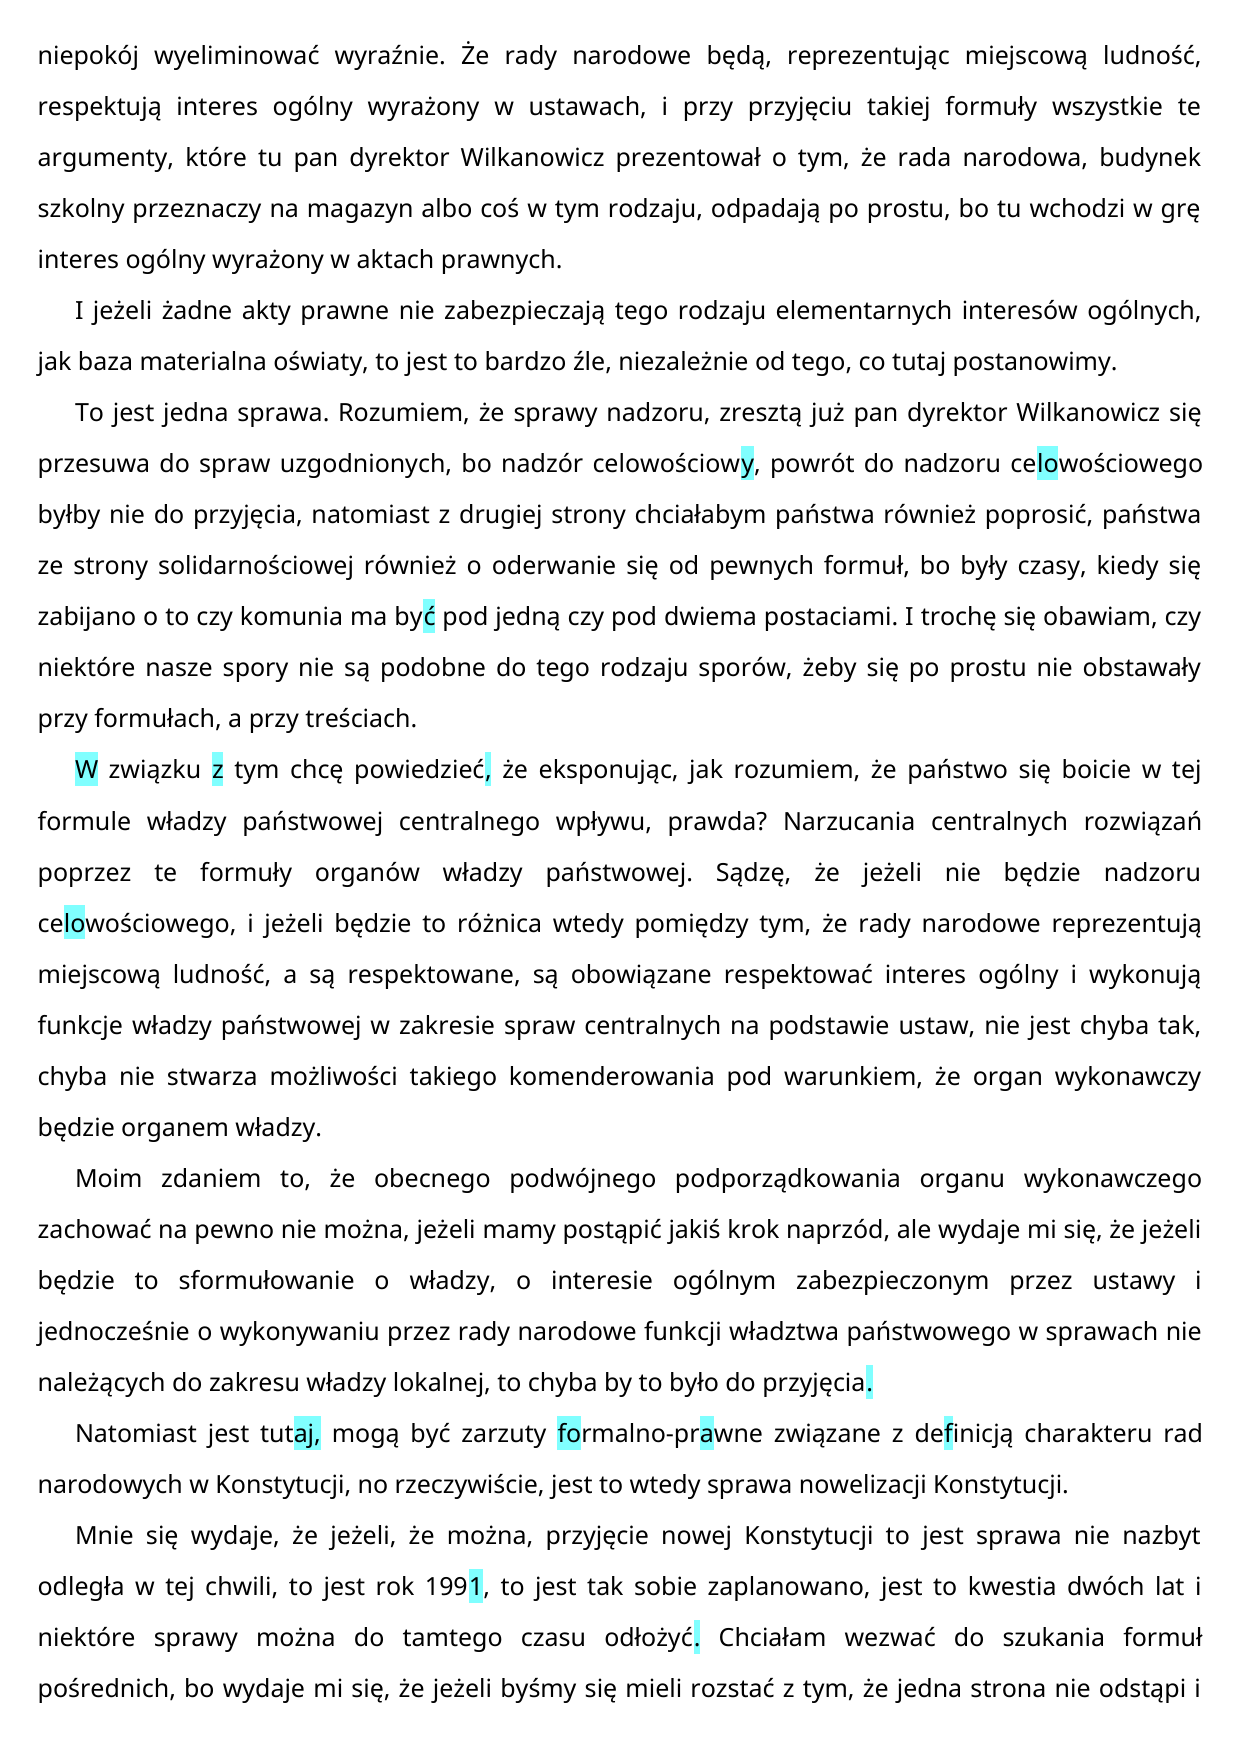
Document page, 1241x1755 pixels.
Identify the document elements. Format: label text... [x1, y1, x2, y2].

text Natomiast jest tutaj, mogą być zarzuty formalno-prawne związane z definicją charakteru rad narodowych w Konstytucji, no rzeczywiście, jest to wtedy sprawa nowelizacji Konstytucji. [37, 1416, 1203, 1501]
text Mnie się wydaje, że jeżeli, że można, przyjęcie nowej Konstytucji to jest sprawa nie nazbyt odległa w tej chwili, to jest rok 1991, to jest tak sobie zaplanowano, jest to kwestia dwóch lat i niektóre sprawy można do tamtego czasu odłożyć. Chciałam wezwać do szukania formuł pośrednich, bo wydaje mi się, że jeżeli byśmy się mieli rozstać z tym, że jedna strona nie odstąpi i [37, 1518, 1203, 1705]
text I jeżeli żadne akty prawne nie zabezpieczają tego rodzaju elementarnych interesów ogólnych, jak baza materialna oświaty, to jest to bardzo źle, niezależnie od tego, co tutaj postanowimy. [37, 293, 1203, 378]
text niepokój wyeliminować wyraźnie. Że rady narodowe będą, reprezentując miejscową ludność, respektują interes ogólny wyrażony w ustawach, i przy przyjęciu takiej formuły wszystkie te argumenty, które tu pan dyrektor Wilkanowicz prezentował o tym, że rada narodowa, budynek szkolny przeznaczy na magazyn albo coś w tym rodzaju, odpadają po prostu, bo tu wchodzi w grę interes ogólny wyrażony w aktach prawnych. [37, 37, 1203, 276]
text W związku z tym chcę powiedzieć, że eksponując, jak rozumiem, że państwo się boicie w tej formule władzy państwowej centralnego wpływu, prawda? Narzucania centralnych rozwiązań poprzez te formuły organów władzy państwowej. Sądzę, że jeżeli nie będzie nadzoru celowościowego, i jeżeli będzie to różnica wtedy pomiędzy tym, że rady narodowe reprezentują miejscową ludność, a są respektowane, są obowiązane respektować interes ogólny i wykonują funkcje władzy państwowej w zakresie spraw centralnych na podstawie ustaw, nie jest chyba tak, chyba nie stwarza możliwości takiego komenderowania pod warunkiem, że organ wykonawczy będzie organem władzy. [37, 752, 1203, 1143]
text Moim zdaniem to, że obecnego podwójnego podporządkowania organu wykonawczego zachować na pewno nie można, jeżeli mamy postąpić jakiś krok naprzód, ale wydaje mi się, że jeżeli będzie to sformułowanie o władzy, o interesie ogólnym zabezpieczonym przez ustawy i jednocześnie o wykonywaniu przez rady narodowe funkcji władztwa państwowego w sprawach nie należących do zakresu władzy lokalnej, to chyba by to było do przyjęcia. [37, 1160, 1203, 1399]
text To jest jedna sprawa. Rozumiem, że sprawy nadzoru, zresztą już pan dyrektor Wilkanowicz się przesuwa do spraw uzgodnionych, bo nadzór celowościowy, powrót do nadzoru celowościowego byłby nie do przyjęcia, natomiast z drugiej strony chciałabym państwa również poprosić, państwa ze strony solidarnościowej również o oderwanie się od pewnych formuł, bo były czasy, kiedy się zabijano o to czy komunia ma być pod jedną czy pod dwiema postaciami. I trochę się obawiam, czy niektóre nasze spory nie są podobne do tego rodzaju sporów, żeby się po prostu nie obstawały przy formułach, a przy treściach. [37, 395, 1203, 735]
